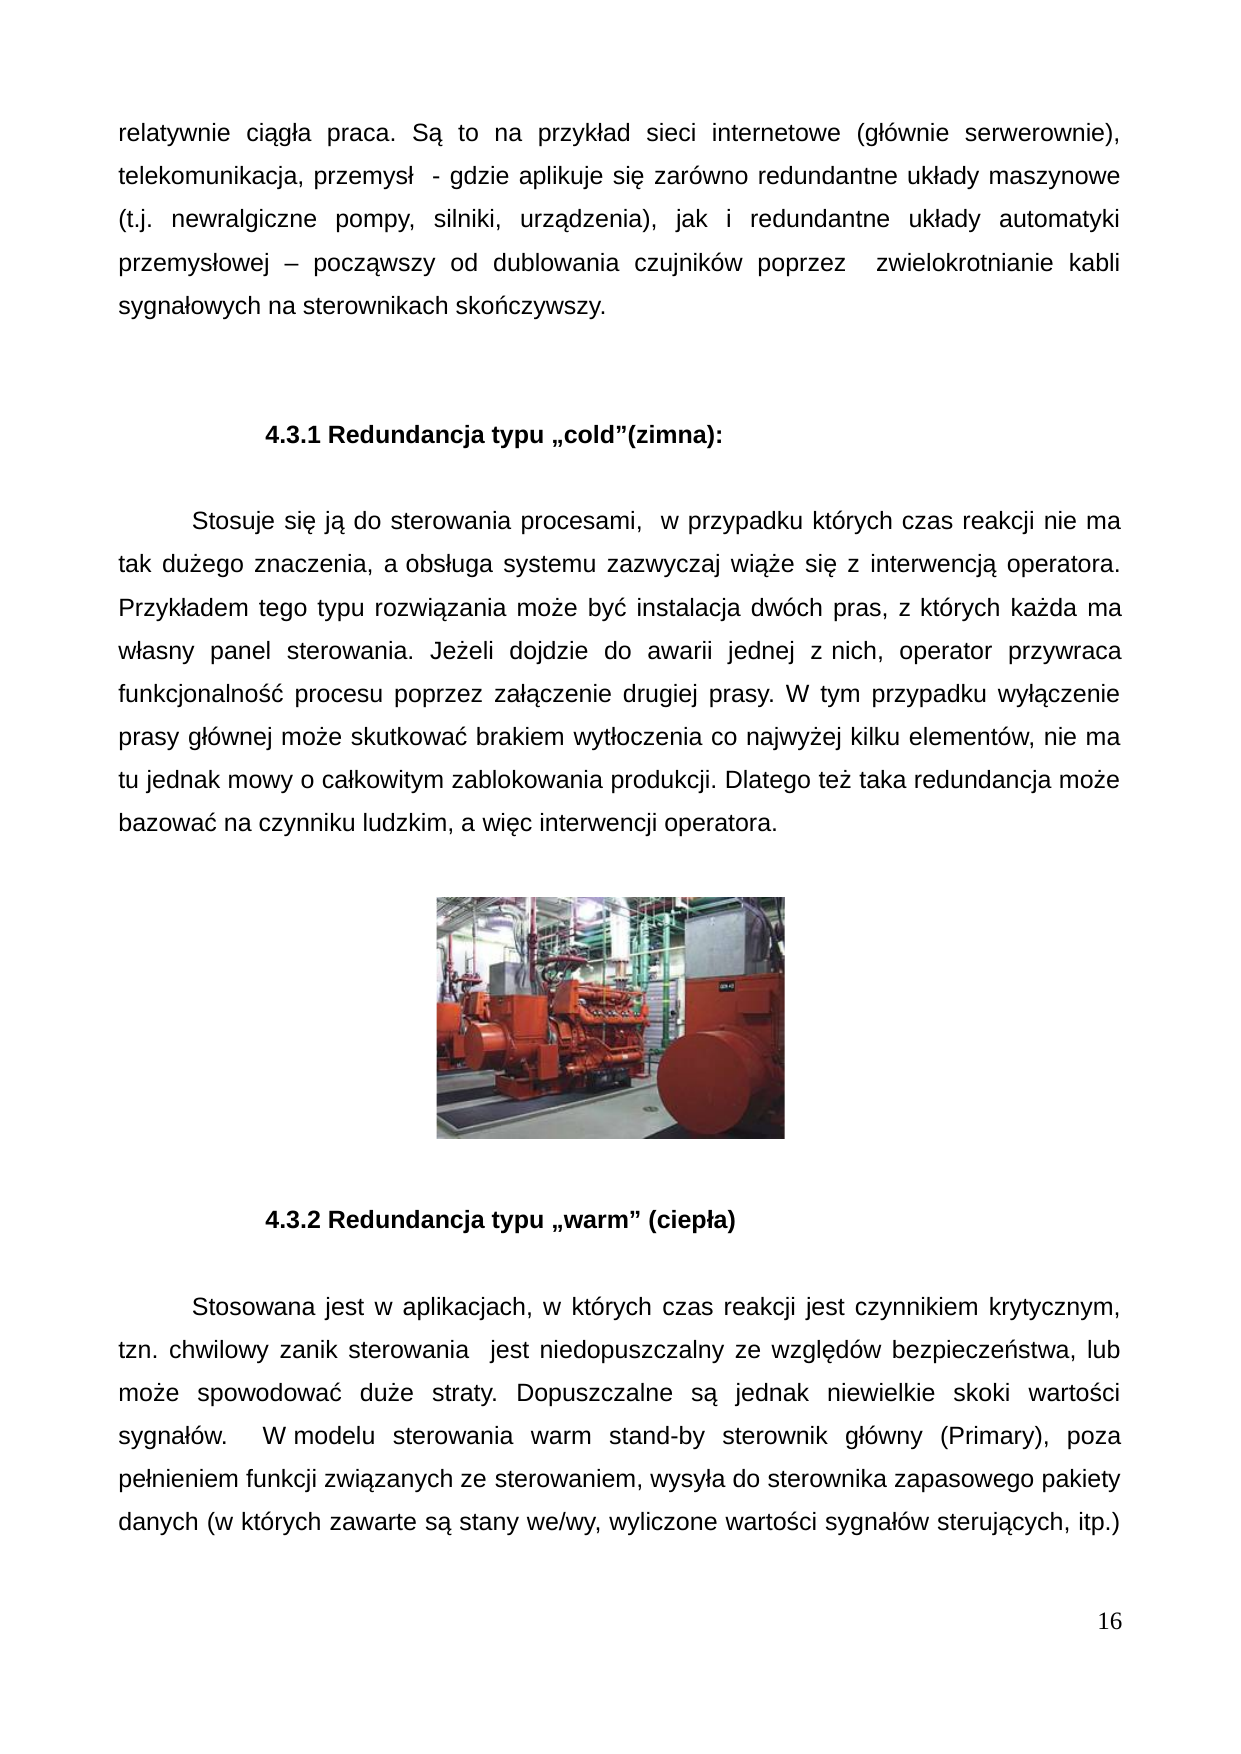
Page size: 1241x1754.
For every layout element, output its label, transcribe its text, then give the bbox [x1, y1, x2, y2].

text Stosowana jest w aplikacjach, w których czas reakcji jest czynnikiem krytycznym, tzn. chwilowy zanik sterowania jest niedopuszczalny ze względów bezpieczeństwa, lub może spowodować duże straty. Dopuszczalne są jednak niewielkie skoki wartości sygnałów. W modelu sterowania warm stand-by sterownik główny (Primary), poza pełnieniem funkcji związanych ze sterowaniem, wysyła do sterownika zapasowego pakiety danych (w których zawarte są stany we/wy, wyliczone wartości sygnałów sterujących, itp.) [118, 1292, 1122, 1536]
text Stosuje się ją do sterowania procesami, w przypadku których czas reakcji nie ma tak dużego znaczenia, a obsługa systemu zazwyczaj wiąże się z interwencją operatora. Przykładem tego typu rozwiązania może być instalacja dwóch pras, z których każda ma własny panel sterowania. Jeżeli dojdzie do awarii jednej z nich, operator przywraca funkcjonalność procesu poprzez załączenie drugiej prasy. W tym przypadku wyłączenie prasy głównej może skutkować brakiem wytłoczenia co najwyżej kilku elementów, nie ma tu jednak mowy o całkowitym zablokowania produkcji. Dlatego też taka redundancja może bazować na czynniku ludzkim, a więc interwencji operatora. [118, 506, 1122, 837]
text 4.3.2 Redundancja typu „warm” (ciepła) [118, 1205, 1122, 1234]
text relatywnie ciągła praca. Są to na przykład sieci internetowe (głównie serwerownie), telekomunikacja, przemysł - gdzie aplikuje się zarówno redundantne układy maszynowe (t.j. newralgiczne pompy, silniki, urządzenia), jak i redundantne układy automatyki przemysłowej – począwszy od dublowania czujników poprzez zwielokrotnianie kabli sygnałowych na sterownikach skończywszy. [118, 118, 1122, 319]
picture [436, 897, 785, 1139]
text 4.3.1 Redundancja typu „cold”(zimna): [118, 420, 1122, 449]
